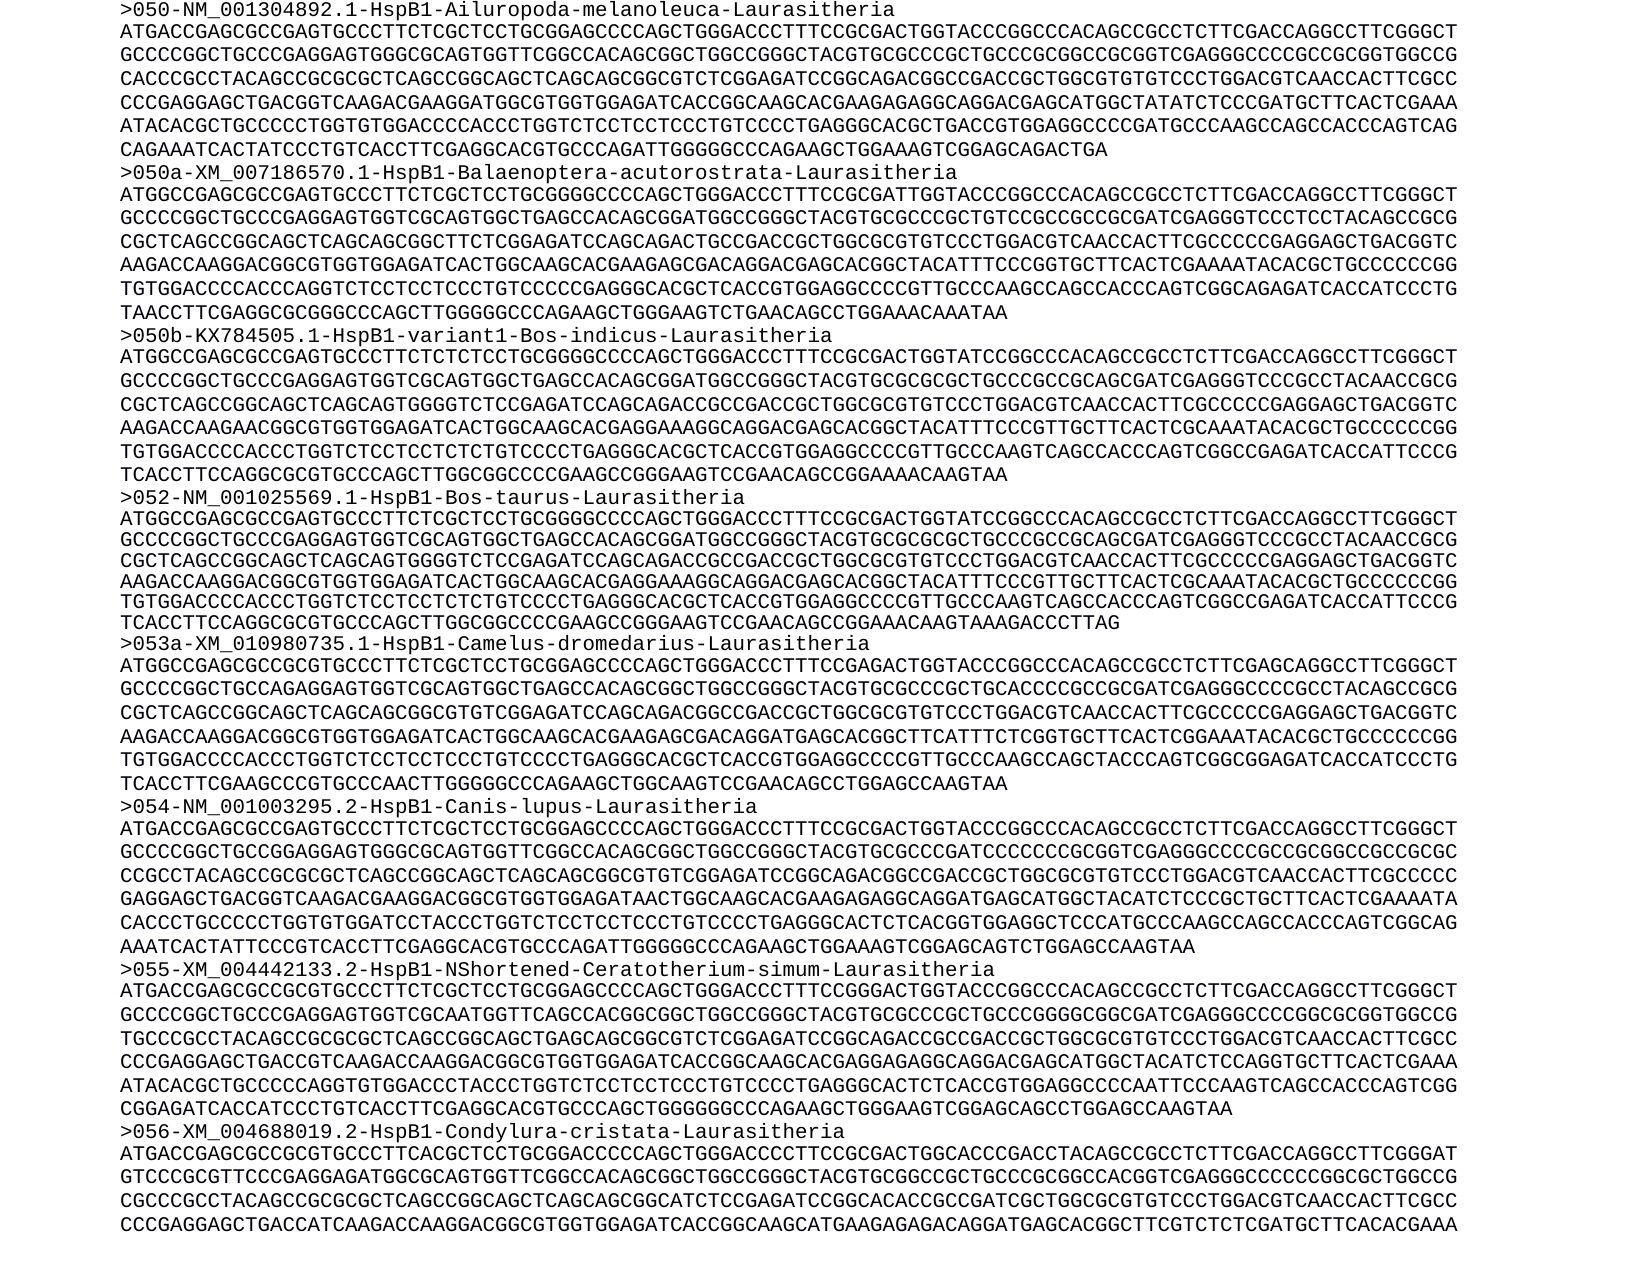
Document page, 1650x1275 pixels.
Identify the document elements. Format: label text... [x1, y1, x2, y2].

text ATGACCGAGCGCCGAGTGCCCTTCTCGCTCCTGCGGAGCCCCAGCTGGGACCCTTTCCGCGACTGGTACCCGGCCCACAGCCGCCTCTTCGACCAGGCCTTCGGGCTGCCCCGGCTGCCGGAGGAGTGGGCGCAGTGGTTCGGCCACAGCGGCTGGCCGGGCTACGTGCGCCCGATCCCCCCCGCGGTCGAGGGCCCCGCCGCGGCCGCCGCGCCCGCCTACAGCCGCGCGCTCAGCCGGCAGCTCAGCAGCGGCGTGTCGGAGATCCGGCAGACGGCCGACCGCTGGCGCGTGTCCCTGGACGTCAACCACTTCGCCCCCGAGGAGCTGACGGTCAAGACGAAGGACGGCGTGGTGGAGATAACTGGCAAGCACGAAGAGAGGCAGGATGAGCATGGCTACATCTCCCGCTGCTTCACTCGAAAATACACCCTGCCCCCTGGTGTGGATCCTACCCTGGTCTCCTCCTCCCTGTCCCCTGAGGGCACTCTCACGGTGGAGGCTCCCATGCCCAAGCCAGCCACCCAGTCGGCAGAAATCACTATTCCCGTCACCTTCGAGGCACGTGCCCAGATTGGGGGCCCAGAAGCTGGAAAGTCGGAGCAGTCTGGAGCCAAGTAA [120, 817, 1469, 959]
text ATGACCGAGCGCCGAGTGCCCTTCTCGCTCCTGCGGAGCCCCAGCTGGGACCCTTTCCGCGACTGGTACCCGGCCCACAGCCGCCTCTTCGACCAGGCCTTCGGGCTGCCCCGGCTGCCCGAGGAGTGGGCGCAGTGGTTCGGCCACAGCGGCTGGCCGGGCTACGTGCGCCCGCTGCCCGCGGCCGCGGTCGAGGGCCCCGCCGCGGTGGCCGCACCCGCCTACAGCCGCGCGCTCAGCCGGCAGCTCAGCAGCGGCGTCTCGGAGATCCGGCAGACGGCCGACCGCTGGCGTGTGTCCCTGGACGTCAACCACTTCGCCCCCGAGGAGCTGACGGTCAAGACGAAGGATGGCGTGGTGGAGATCACCGGCAAGCACGAAGAGAGGCAGGACGAGCATGGCTATATCTCCCGATGCTTCACTCGAAAATACACGCTGCCCCCTGGTGTGGACCCCACCCTGGTCTCCTCCTCCCTGTCCCCTGAGGGCACGCTGACCGTGGAGGCCCCGATGCCCAAGCCAGCCACCCAGTCAGCAGAAATCACTATCCCTGTCACCTTCGAGGCACGTGCCCAGATTGGGGGCCCAGAAGCTGGAAAGTCGGAGCAGACTGA [120, 21, 1469, 163]
text >050a-XM_007186570.1-HspB1-Balaenoptera-acutorostrata-Laurasitheria [120, 163, 1271, 183]
text >056-XM_004688019.2-HspB1-Condylura-cristata-Laurasitheria [120, 1122, 1271, 1143]
text >055-XM_004442133.2-HspB1-NShortened-Ceratotherium-simum-Laurasitheria [120, 959, 1271, 980]
text >054-NM_001003295.2-HspB1-Canis-lupus-Laurasitheria [120, 797, 1271, 817]
text >050b-KX784505.1-HspB1-variant1-Bos-indicus-Laurasitheria [120, 325, 1271, 346]
text ATGGCCGAGCGCCGCGTGCCCTTCTCGCTCCTGCGGAGCCCCAGCTGGGACCCTTTCCGAGACTGGTACCCGGCCCACAGCCGCCTCTTCGAGCAGGCCTTCGGGCTGCCCCGGCTGCCAGAGGAGTGGTCGCAGTGGCTGAGCCACAGCGGCTGGCCGGGCTACGTGCGCCCGCTGCACCCCGCCGCGATCGAGGGCCCCGCCTACAGCCGCGCGCTCAGCCGGCAGCTCAGCAGCGGCGTGTCGGAGATCCAGCAGACGGCCGACCGCTGGCGCGTGTCCCTGGACGTCAACCACTTCGCCCCCGAGGAGCTGACGGTCAAGACCAAGGACGGCGTGGTGGAGATCACTGGCAAGCACGAAGAGCGACAGGATGAGCACGGCTTCATTTCTCGGTGCTTCACTCGGAAATACACGCTGCCCCCCGGTGTGGACCCCACCCTGGTCTCCTCCTCCCTGTCCCCTGAGGGCACGCTCACCGTGGAGGCCCCGTTGCCCAAGCCAGCTACCCAGTCGGCGGAGATCACCATCCCTGTCACCTTCGAAGCCCGTGCCCAACTTGGGGGCCCAGAAGCTGGCAAGTCCGAACAGCCTGGAGCCAAGTAA [120, 655, 1469, 797]
text ATGACCGAGCGCCGCGTGCCCTTCACGCTCCTGCGGACCCCCAGCTGGGACCCCTTCCGCGACTGGCACCCGACCTACAGCCGCCTCTTCGACCAGGCCTTCGGGATGTCCCGCGTTCCCGAGGAGATGGCGCAGTGGTTCGGCCACAGCGGCTGGCCGGGCTACGTGCGGCCGCTGCCCGCGGCCACGGTCGAGGGCCCCCCGGCGCTGGCCGCGCCCGCCTACAGCCGCGCGCTCAGCCGGCAGCTCAGCAGCGGCATCTCCGAGATCCGGCACACCGCCGATCGCTGGCGCGTGTCCCTGGACGTCAACCACTTCGCCCCCGAGGAGCTGACCATCAAGACCAAGGACGGCGTGGTGGAGATCACCGGCAAGCATGAAGAGAGACAGGATGAGCACGGCTTCGTCTCTCGATGCTTCACACGAAA [120, 1143, 1469, 1237]
text ATGGCCGAGCGCCGAGTGCCCTTCTCGCTCCTGCGGGGCCCCAGCTGGGACCCTTTCCGCGACTGGTATCCGGCCCACAGCCGCCTCTTCGACCAGGCCTTCGGGCTGCCCCGGCTGCCCGAGGAGTGGTCGCAGTGGCTGAGCCACAGCGGATGGCCGGGCTACGTGCGCGCGCTGCCCGCCGCAGCGATCGAGGGTCCCGCCTACAACCGCGCGCTCAGCCGGCAGCTCAGCAGTGGGGTCTCCGAGATCCAGCAGACCGCCGACCGCTGGCGCGTGTCCCTGGACGTCAACCACTTCGCCCCCGAGGAGCTGACGGTCAAGACCAAGGACGGCGTGGTGGAGATCACTGGCAAGCACGAGGAAAGGCAGGACGAGCACGGCTACATTTCCCGTTGCTTCACTCGCAAATACACGCTGCCCCCCGGTGTGGACCCCACCCTGGTCTCCTCCTCTCTGTCCCCTGAGGGCACGCTCACCGTGGAGGCCCCGTTGCCCAAGTCAGCCACCCAGTCGGCCGAGATCACCATTCCCGTCACCTTCCAGGCGCGTGCCCAGCTTGGCGGCCCCGAAGCCGGGAAGTCCGAACAGCCGGAAACAAGTAAAGACCCTTAG [120, 509, 1469, 634]
text >052-NM_001025569.1-HspB1-Bos-taurus-Laurasitheria [120, 488, 1271, 509]
text ATGACCGAGCGCCGCGTGCCCTTCTCGCTCCTGCGGAGCCCCAGCTGGGACCCTTTCCGGGACTGGTACCCGGCCCACAGCCGCCTCTTCGACCAGGCCTTCGGGCTGCCCCGGCTGCCCGAGGAGTGGTCGCAATGGTTCAGCCACGGCGGCTGGCCGGGCTACGTGCGCCCGCTGCCCGGGGCGGCGATCGAGGGCCCCGGCGCGGTGGCCGTGCCCGCCTACAGCCGCGCGCTCAGCCGGCAGCTGAGCAGCGGCGTCTCGGAGATCCGGCAGACCGCCGACCGCTGGCGCGTGTCCCTGGACGTCAACCACTTCGCCCCCGAGGAGCTGACCGTCAAGACCAAGGACGGCGTGGTGGAGATCACCGGCAAGCACGAGGAGAGGCAGGACGAGCATGGCTACATCTCCAGGTGCTTCACTCGAAAATACACGCTGCCCCCAGGTGTGGACCCTACCCTGGTCTCCTCCTCCCTGTCCCCTGAGGGCACTCTCACCGTGGAGGCCCCAATTCCCAAGTCAGCCACCCAGTCGGCGGAGATCACCATCCCTGTCACCTTCGAGGCACGTGCCCAGCTGGGGGGCCCAGAAGCTGGGAAGTCGGAGCAGCCTGGAGCCAAGTAA [120, 980, 1469, 1122]
text ATGGCCGAGCGCCGAGTGCCCTTCTCGCTCCTGCGGGGCCCCAGCTGGGACCCTTTCCGCGATTGGTACCCGGCCCACAGCCGCCTCTTCGACCAGGCCTTCGGGCTGCCCCGGCTGCCCGAGGAGTGGTCGCAGTGGCTGAGCCACAGCGGATGGCCGGGCTACGTGCGCCCGCTGTCCGCCGCCGCGATCGAGGGTCCCTCCTACAGCCGCGCGCTCAGCCGGCAGCTCAGCAGCGGCTTCTCGGAGATCCAGCAGACTGCCGACCGCTGGCGCGTGTCCCTGGACGTCAACCACTTCGCCCCCGAGGAGCTGACGGTCAAGACCAAGGACGGCGTGGTGGAGATCACTGGCAAGCACGAAGAGCGACAGGACGAGCACGGCTACATTTCCCGGTGCTTCACTCGAAAATACACGCTGCCCCCCGGTGTGGACCCCACCCAGGTCTCCTCCTCCCTGTCCCCCGAGGGCACGCTCACCGTGGAGGCCCCGTTGCCCAAGCCAGCCACCCAGTCGGCAGAGATCACCATCCCTGTAACCTTCGAGGCGCGGGCCCAGCTTGGGGGCCCAGAAGCTGGGAAGTCTGAACAGCCTGGAAACAAATAA [120, 183, 1469, 325]
text >050-NM_001304892.1-HspB1-Ailuropoda-melanoleuca-Laurasitheria [120, 0, 1271, 21]
text >053a-XM_010980735.1-HspB1-Camelus-dromedarius-Laurasitheria [120, 634, 1271, 655]
text ATGGCCGAGCGCCGAGTGCCCTTCTCTCTCCTGCGGGGCCCCAGCTGGGACCCTTTCCGCGACTGGTATCCGGCCCACAGCCGCCTCTTCGACCAGGCCTTCGGGCTGCCCCGGCTGCCCGAGGAGTGGTCGCAGTGGCTGAGCCACAGCGGATGGCCGGGCTACGTGCGCGCGCTGCCCGCCGCAGCGATCGAGGGTCCCGCCTACAACCGCGCGCTCAGCCGGCAGCTCAGCAGTGGGGTCTCCGAGATCCAGCAGACCGCCGACCGCTGGCGCGTGTCCCTGGACGTCAACCACTTCGCCCCCGAGGAGCTGACGGTCAAGACCAAGAACGGCGTGGTGGAGATCACTGGCAAGCACGAGGAAAGGCAGGACGAGCACGGCTACATTTCCCGTTGCTTCACTCGCAAATACACGCTGCCCCCCGGTGTGGACCCCACCCTGGTCTCCTCCTCTCTGTCCCCTGAGGGCACGCTCACCGTGGAGGCCCCGTTGCCCAAGTCAGCCACCCAGTCGGCCGAGATCACCATTCCCGTCACCTTCCAGGCGCGTGCCCAGCTTGGCGGCCCCGAAGCCGGGAAGTCCGAACAGCCGGAAAACAAGTAA [120, 346, 1469, 488]
